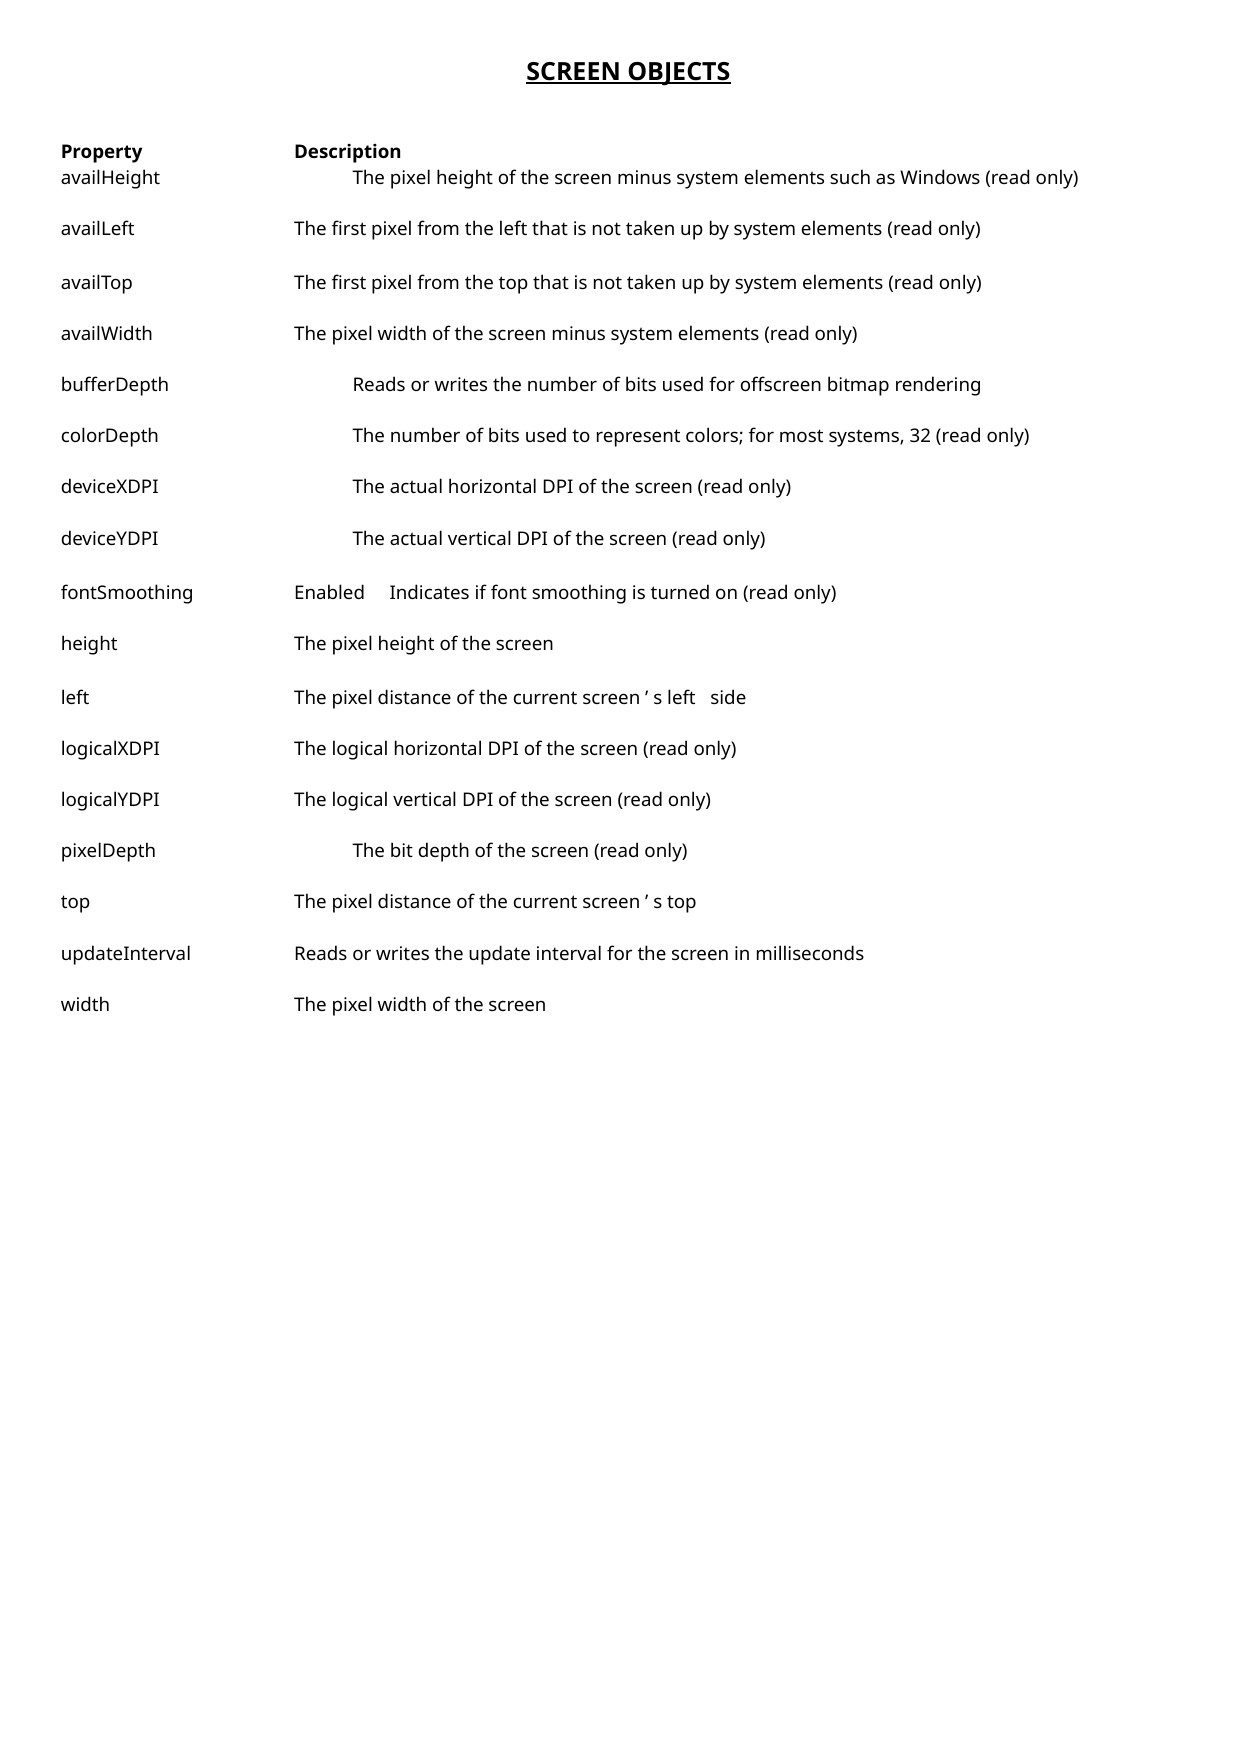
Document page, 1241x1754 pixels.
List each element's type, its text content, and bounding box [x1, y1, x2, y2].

text Property Description [61, 139, 1196, 164]
text left The pixel distance of the current screen ’ s left side [61, 681, 1196, 710]
text deviceYDPI The actual vertical DPI of the screen (read only) [61, 525, 1196, 550]
text pixelDepth The bit depth of the screen (read only) [61, 838, 1196, 863]
text top The pixel distance of the current screen ’ s top [61, 889, 1196, 914]
text updateInterval Reads or writes the update interval for the screen in milliseconds [61, 940, 1196, 965]
text availWidth The pixel width of the screen minus system elements (read only) [61, 321, 1196, 346]
text logicalXDPI The logical horizontal DPI of the screen (read only) [61, 736, 1196, 761]
text bufferDepth Reads or writes the number of bits used for offscreen bitmap rendering [61, 372, 1196, 397]
text SCREEN OBJECTS [61, 54, 1196, 88]
text deviceXDPI The actual horizontal DPI of the screen (read only) [61, 474, 1196, 499]
text width The pixel width of the screen [61, 991, 1196, 1016]
text availLeft The first pixel from the left that is not taken up by system elements (read only) [61, 215, 1196, 241]
text logicalYDPI The logical vertical DPI of the screen (read only) [61, 787, 1196, 812]
text fontSmoothing Enabled Indicates if font smoothing is turned on (read only) [61, 576, 1196, 605]
text availHeight The pixel height of the screen minus system elements such as Windows (read only) [61, 164, 1196, 190]
text colorDepth The number of bits used to represent colors; for most systems, 32 (read only) [61, 423, 1196, 448]
text height The pixel height of the screen [61, 630, 1196, 656]
text availTop The first pixel from the top that is not taken up by system elements (read only) [61, 269, 1196, 295]
